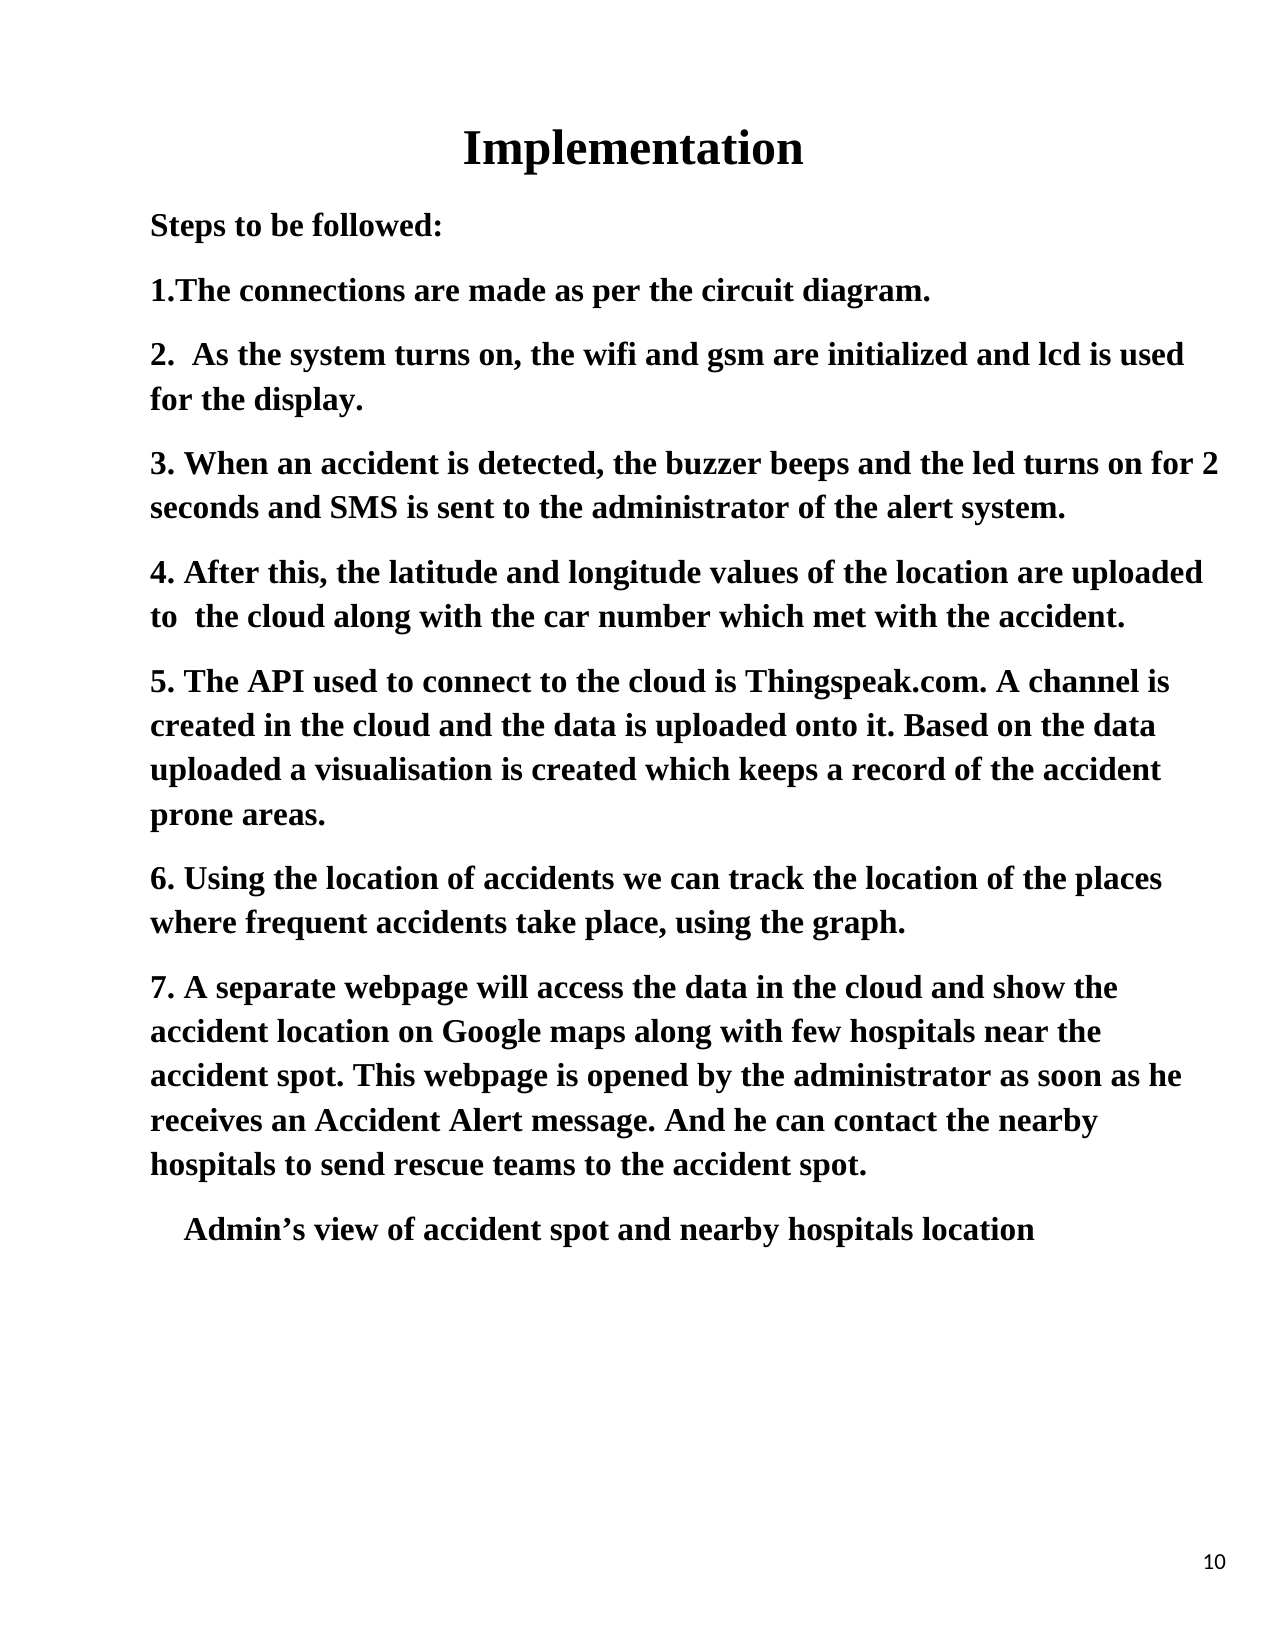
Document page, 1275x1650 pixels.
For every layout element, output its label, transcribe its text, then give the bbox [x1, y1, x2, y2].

text 2. As the system turns on, the wifi and gsm are initialized and lcd is used for the display. [150, 335, 1226, 417]
text 1.The connections are made as per the circuit diagram. [150, 270, 1226, 308]
text 3. When an accident is detected, the buzzer beeps and the led turns on for 2 seconds and SMS is sent to the administrator of the alert system. [150, 444, 1226, 526]
text Admin’s view of accident spot and nearby hospitals location [150, 1209, 1226, 1247]
text Steps to be followed: [150, 205, 1226, 243]
text 4. After this, the latitude and longitude values of the location are uploaded to the cloud along with the car number which met with the accident. [150, 553, 1226, 635]
text 5. The API used to connect to the cloud is Thingspeak.com. A channel is created in the cloud and the data is uploaded onto it. Based on the data uploaded a visualisation is created which keeps a record of the accident prone areas. [150, 662, 1226, 832]
text 7. A separate webpage will access the data in the cloud and show the accident location on Google maps along with few hospitals near the accident spot. This webpage is opened by the administrator as soon as he receives an Accident Alert message. And he can contact the nearby hospitals to send rescue teams to the accident spot. [150, 968, 1226, 1182]
text 6. Using the location of accidents we can track the location of the places where frequent accidents take place, using the graph. [150, 859, 1226, 941]
text Implementation [150, 118, 1226, 176]
